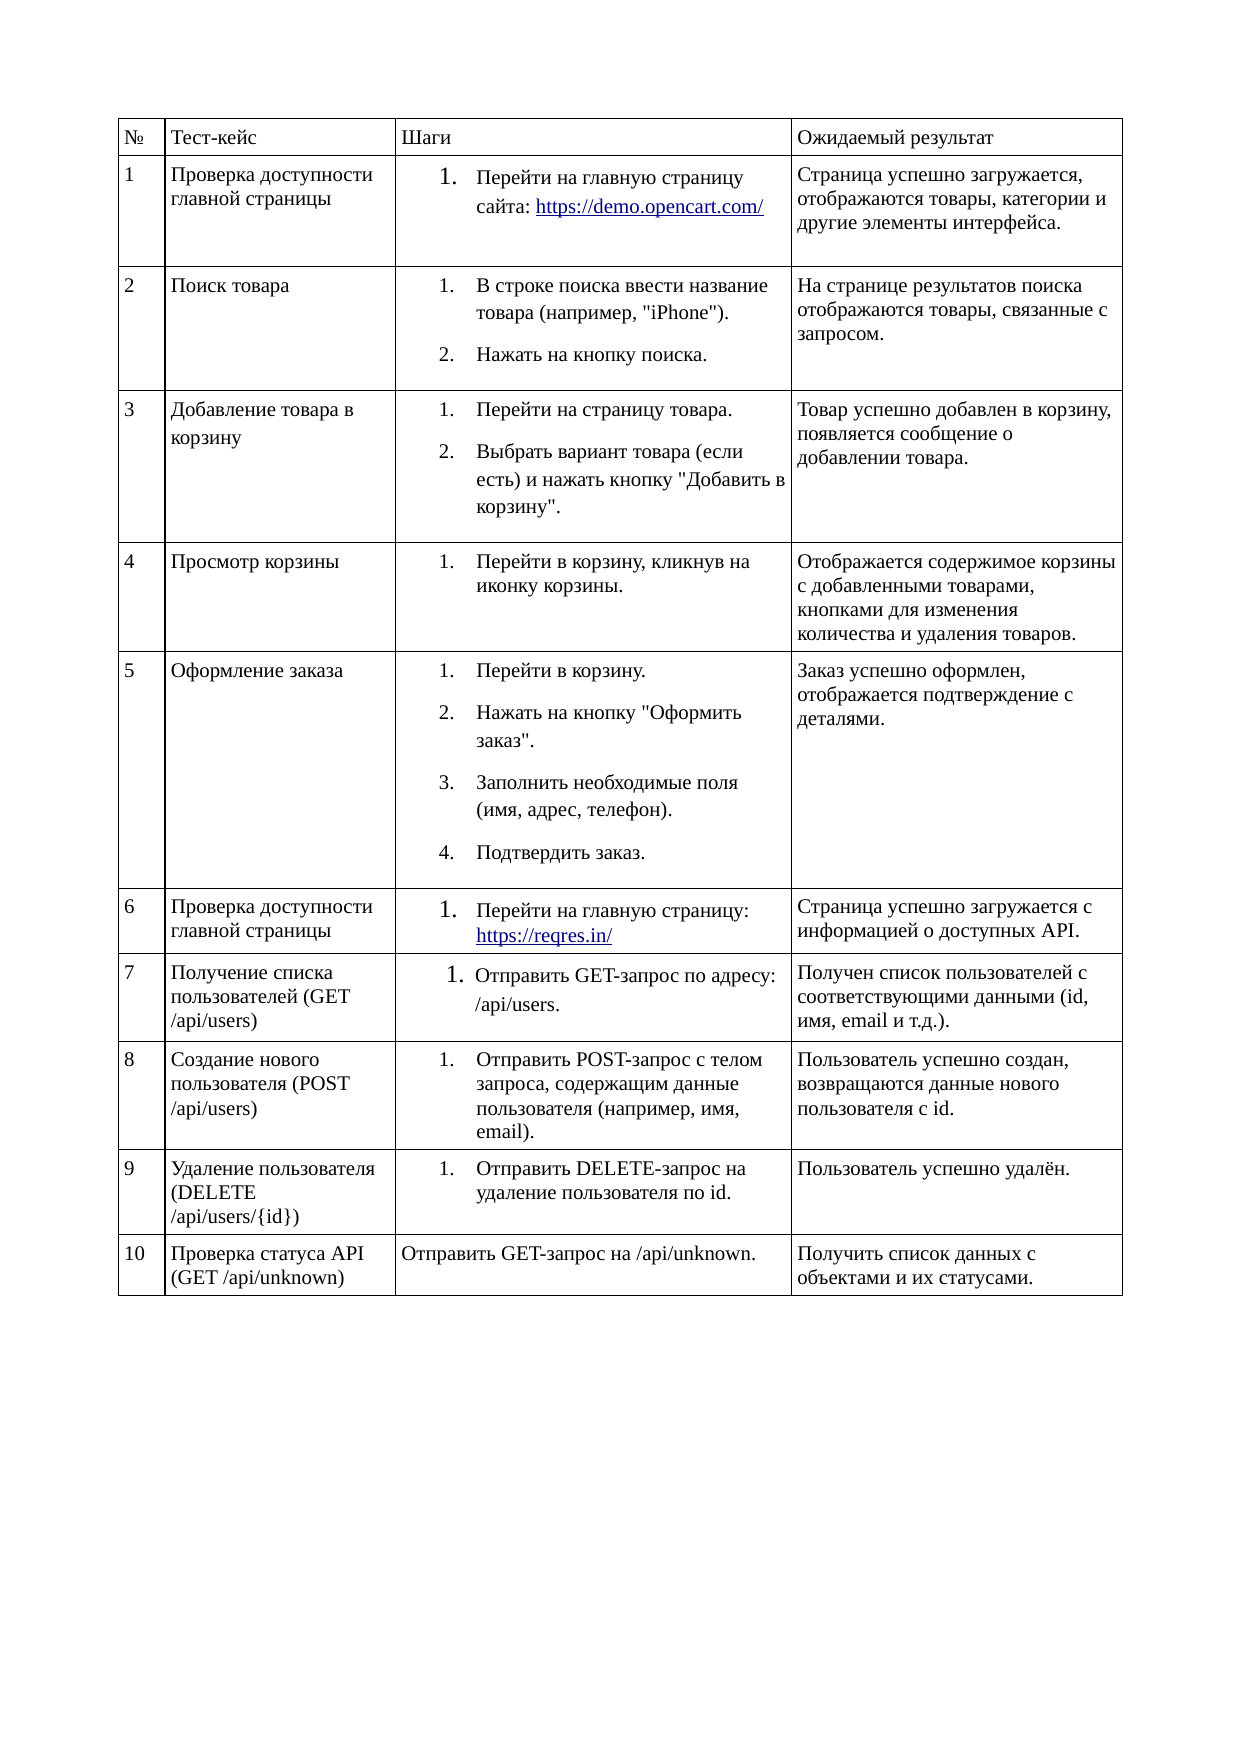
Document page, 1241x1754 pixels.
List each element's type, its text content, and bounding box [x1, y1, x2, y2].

table_cell 1 [119, 156, 164, 266]
table_cell 5 [119, 652, 164, 887]
table_cell 2 [119, 267, 164, 390]
table_cell Получить список данных с объектами и их статусами. [792, 1235, 1122, 1294]
table_cell Отправить DELETE-запрос на удаление пользователя по id. [396, 1150, 791, 1234]
table_cell Отправить GET-запрос по адресу: /api/users. [396, 954, 791, 1041]
table_cell 4 [119, 543, 164, 651]
table_cell Получен список пользователей с соответствующими данными (id, имя, email и т.д.). [792, 954, 1122, 1041]
table_cell Пользователь успешно создан, возвращаются данные нового пользователя с id. [792, 1042, 1122, 1149]
table_cell Удаление пользователя (DELETE /api/users/{id}) [166, 1150, 395, 1234]
table_cell Проверка статуса API (GET /api/unknown) [166, 1235, 395, 1294]
table_cell Добавление товара в корзину [166, 391, 395, 542]
table_cell 8 [119, 1042, 164, 1149]
table_cell Перейти на главную страницу сайта: https://demo.opencart.com/ [396, 156, 791, 266]
table_cell Отправить GET-запрос на /api/unknown. [396, 1235, 791, 1294]
table_cell Перейти на страницу товара. Выбрать вариант товара (если есть) и нажать кнопку "Добавить в корзину". [396, 391, 791, 542]
table_cell Пользователь успешно удалён. [792, 1150, 1122, 1234]
table_cell 3 [119, 391, 164, 542]
table_cell Перейти в корзину, кликнув на иконку корзины. [396, 543, 791, 651]
table_cell 10 [119, 1235, 164, 1294]
table_cell Отображается содержимое корзины с добавленными товарами, кнопками для изменения количества и удаления товаров. [792, 543, 1122, 651]
table_cell Получение списка пользователей (GET /api/users) [166, 954, 395, 1041]
table_cell Заказ успешно оформлен, отображается подтверждение с деталями. [792, 652, 1122, 887]
table_cell 7 [119, 954, 164, 1041]
table_cell Перейти на главную страницу: https://reqres.in/ [396, 889, 791, 953]
table_cell Страница успешно загружается с информацией о доступных API. [792, 889, 1122, 953]
table_header Шаги [396, 119, 791, 155]
table_cell В строке поиска ввести название товара (например, "iPhone"). Нажать на кнопку поиска. [396, 267, 791, 390]
table_cell Перейти в корзину. Нажать на кнопку "Оформить заказ". Заполнить необходимые поля (имя, адрес, телефон). Подтвердить заказ. [396, 652, 791, 887]
table_header № [119, 119, 164, 155]
table_cell На странице результатов поиска отображаются товары, связанные с запросом. [792, 267, 1122, 390]
table_cell Создание нового пользователя (POST /api/users) [166, 1042, 395, 1149]
table_cell Отправить POST-запрос с телом запроса, содержащим данные пользователя (например, имя, email). [396, 1042, 791, 1149]
table_cell Оформление заказа [166, 652, 395, 887]
table_cell Поиск товара [166, 267, 395, 390]
table_cell Товар успешно добавлен в корзину, появляется сообщение о добавлении товара. [792, 391, 1122, 542]
table_cell Просмотр корзины [166, 543, 395, 651]
table_cell Проверка доступности главной страницы [166, 889, 395, 953]
table_header Ожидаемый результат [792, 119, 1122, 155]
table_cell 9 [119, 1150, 164, 1234]
table_cell Проверка доступности главной страницы [166, 156, 395, 266]
table_cell Страница успешно загружается, отображаются товары, категории и другие элементы интерфейса. [792, 156, 1122, 266]
table_header Тест-кейс [166, 119, 395, 155]
table_cell 6 [119, 889, 164, 953]
